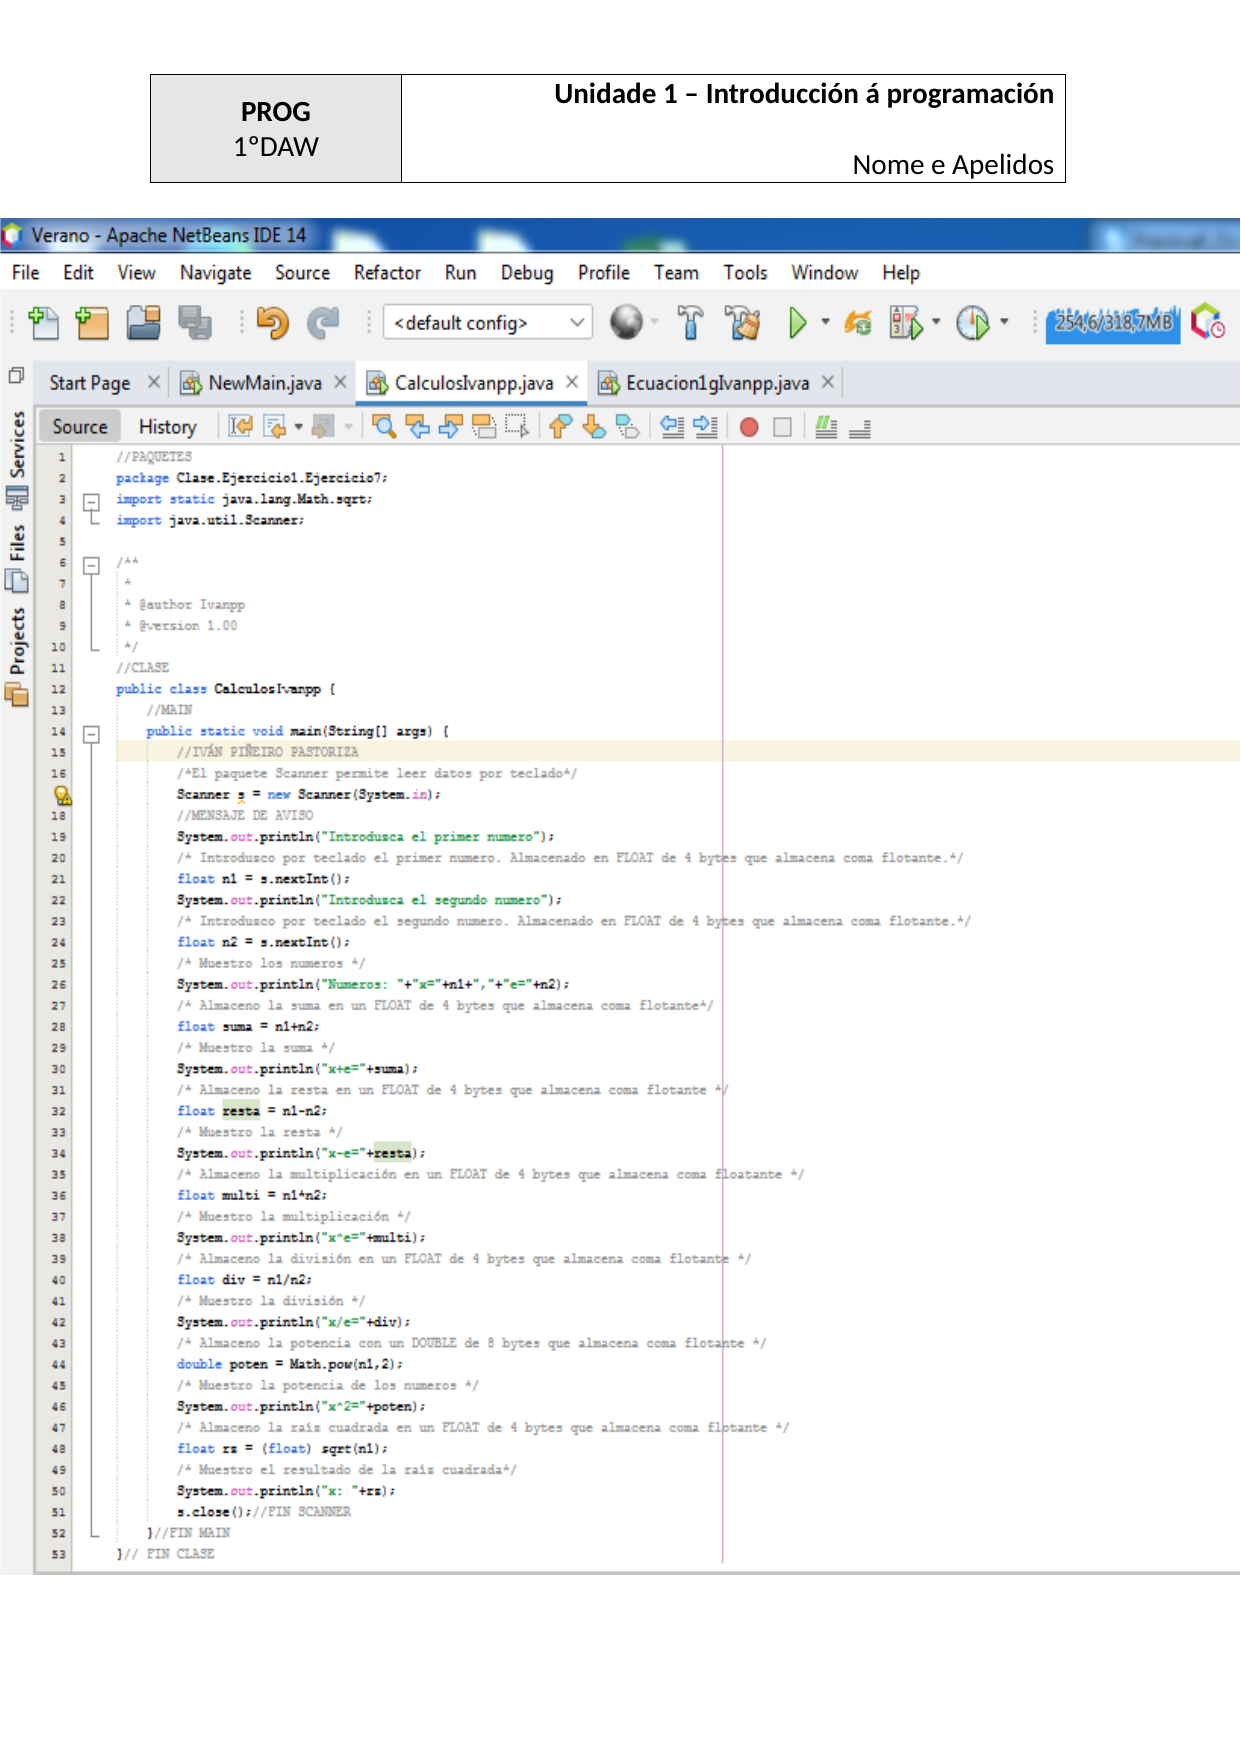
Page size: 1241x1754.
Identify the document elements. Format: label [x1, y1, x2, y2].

picture [0, 218, 1240, 1575]
